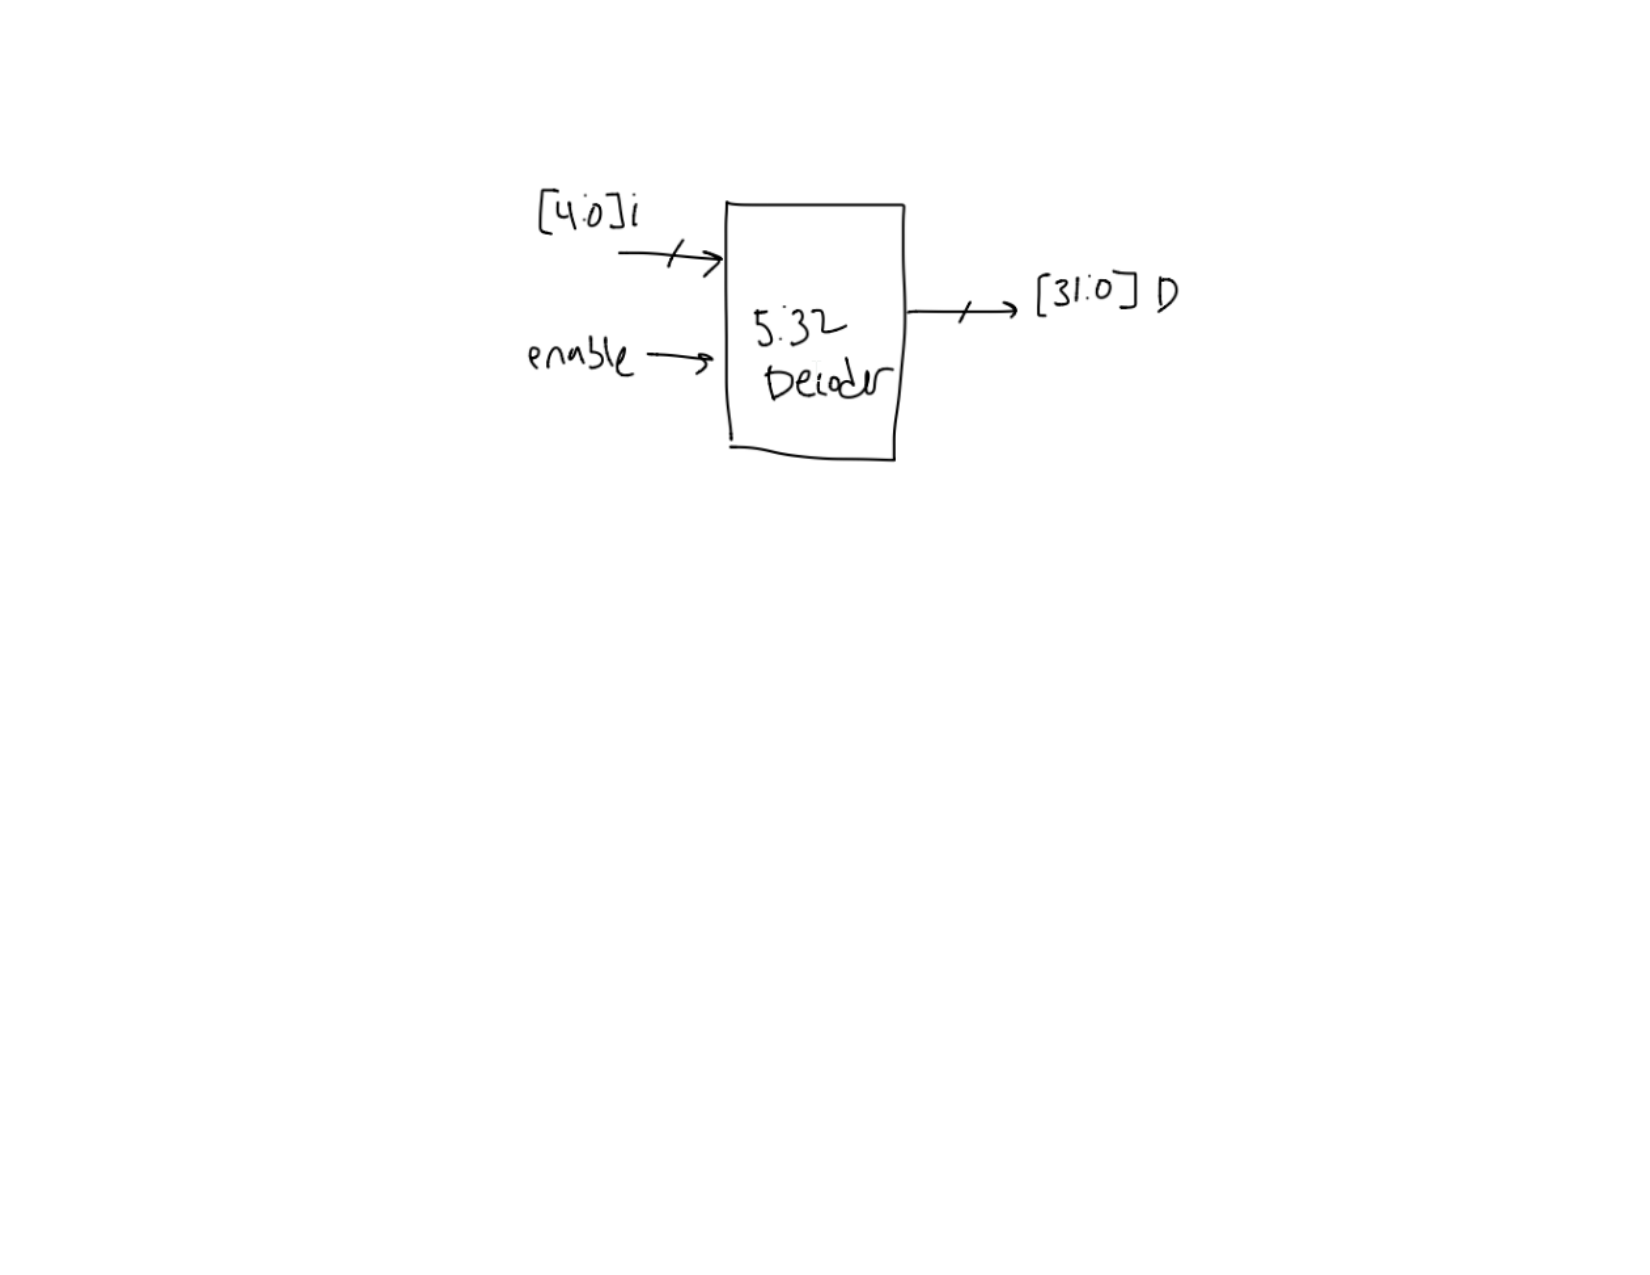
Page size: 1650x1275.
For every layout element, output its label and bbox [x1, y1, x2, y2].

picture [498, 127, 1205, 525]
